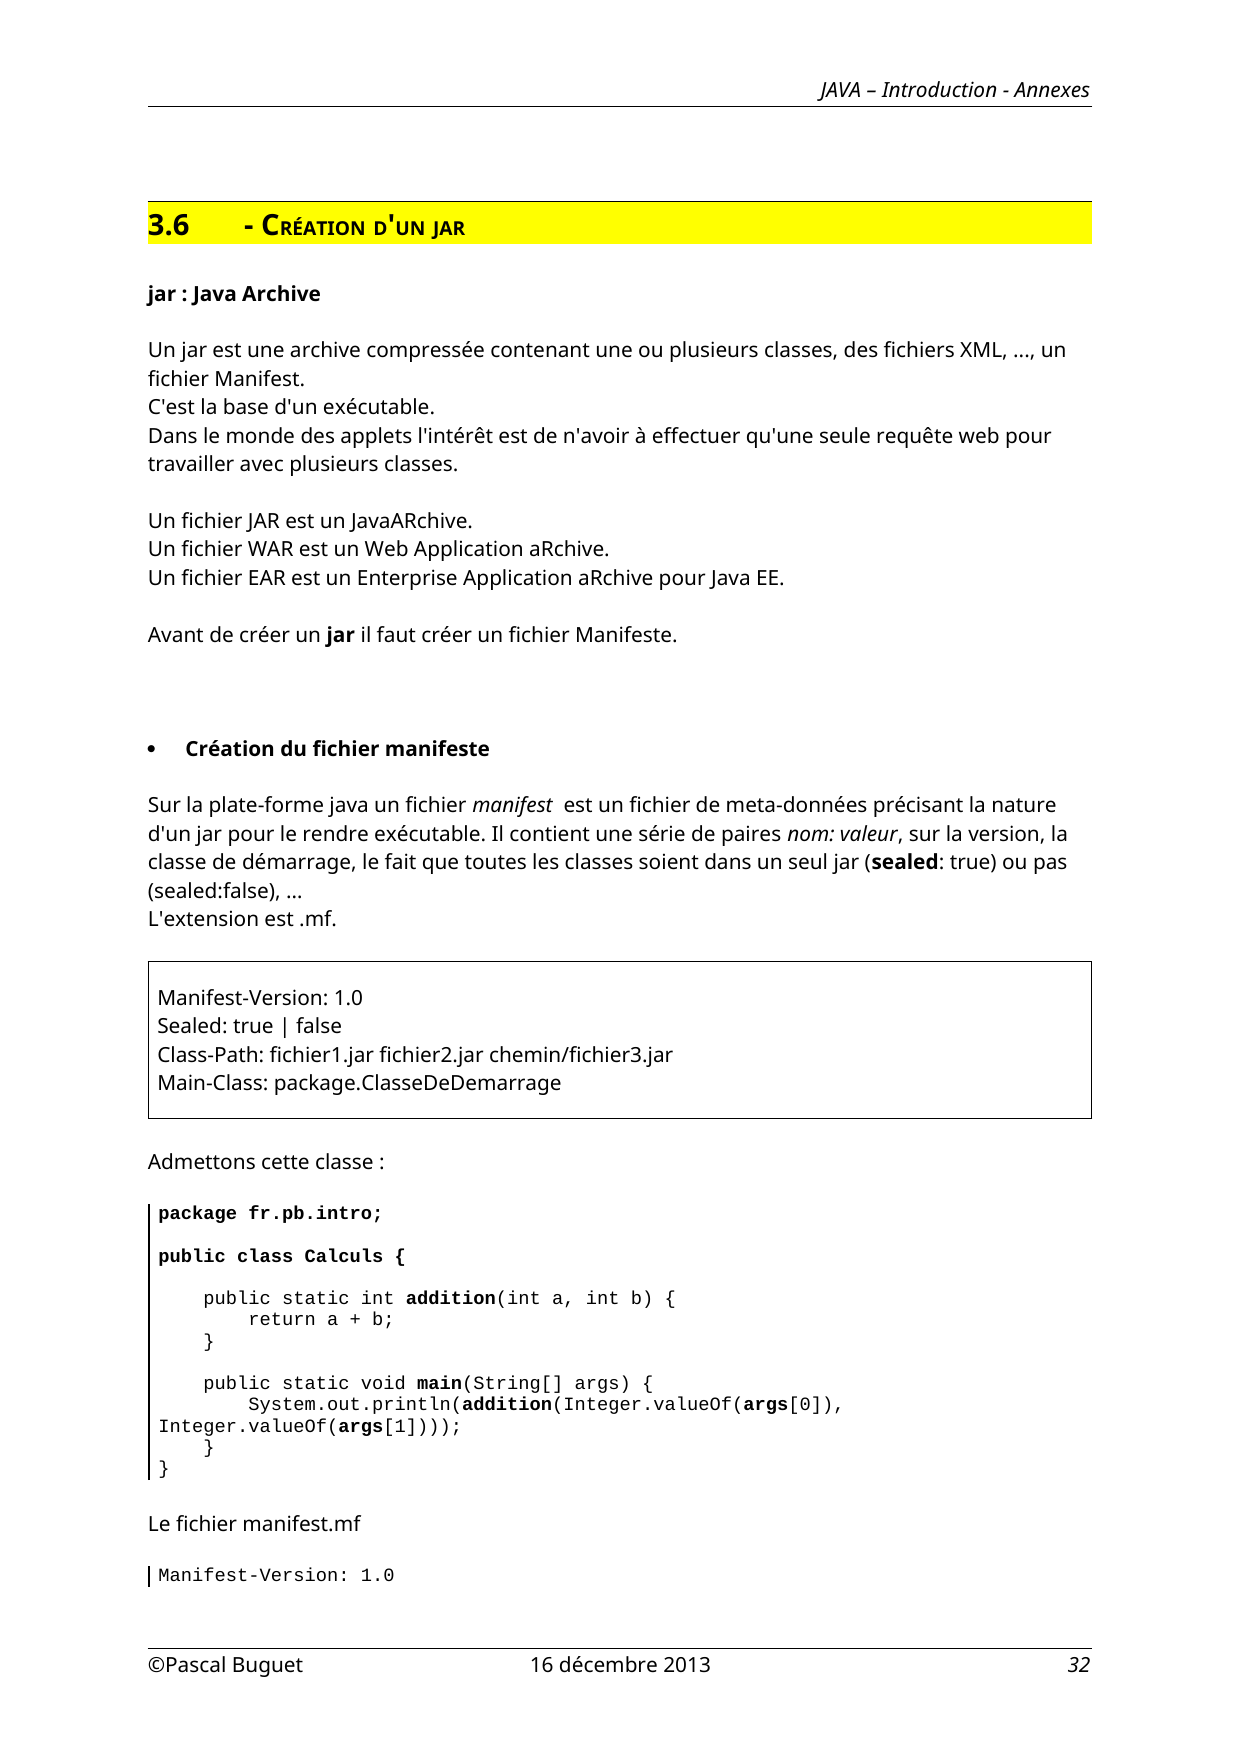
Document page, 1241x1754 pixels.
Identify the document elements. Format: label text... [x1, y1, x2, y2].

text Sur la plate-forme java un fichier manifest est un fichier de meta-données précisant la nature d'un jar pour le rendre exécutable. Il contient une série de paires nom: valeur, sur la version, la classe de démarrage, le fait que toutes les classes soient dans un seul jar (sealed: true) ou pas (sealed:false), … [148, 791, 1092, 904]
text Admettons cette classe : [148, 1147, 1092, 1176]
text Class-Path: fichier1.jar fichier2.jar chemin/fichier3.jar [149, 1018, 1091, 1046]
text Avant de créer un jar il faut créer un fichier Manifeste. [148, 620, 1092, 648]
text public class Calculs { [150, 1246, 1092, 1268]
text Manifest-Version: 1.0 [149, 962, 1091, 989]
text Un fichier EAR est un Enterprise Application aRchive pour Java EE. [148, 563, 1092, 591]
text Un fichier JAR est un JavaARchive. [148, 506, 1092, 534]
text Un jar est une archive compressée contenant une ou plusieurs classes, des fichiers XML, ..., un fichier Manifest. [148, 336, 1092, 392]
list Création du fichier manifeste [148, 734, 1092, 762]
text package fr.pb.intro; [150, 1204, 1092, 1225]
text } [150, 1331, 1092, 1353]
subtitle - Création d'un jar [148, 202, 1092, 244]
text Dans le monde des applets l'intérêt est de n'avoir à effectuer qu'une seule requête web pour travailler avec plusieurs classes. [148, 421, 1092, 478]
text } [150, 1459, 1092, 1480]
text public static int addition(int a, int b) { [150, 1289, 1092, 1310]
text C'est la base d'un exécutable. [148, 392, 1092, 421]
text Un fichier WAR est un Web Application aRchive. [148, 534, 1092, 563]
text return a + b; [150, 1310, 1092, 1331]
text Sealed: true | false [149, 989, 1091, 1018]
text L'extension est .mf. [148, 904, 1092, 933]
text public static void main(String[] args) { [150, 1374, 1092, 1395]
text Le fichier manifest.mf [148, 1509, 1092, 1537]
text jar : Java Archive [148, 279, 1092, 307]
text Manifest-Version: 1.0 [150, 1566, 1092, 1587]
text Main-Class: package.ClasseDeDemarrage [149, 1046, 1091, 1118]
text System.out.println(addition(Integer.valueOf(args[0]), Integer.valueOf(args[1]))); [150, 1395, 1092, 1438]
text } [150, 1438, 1092, 1459]
